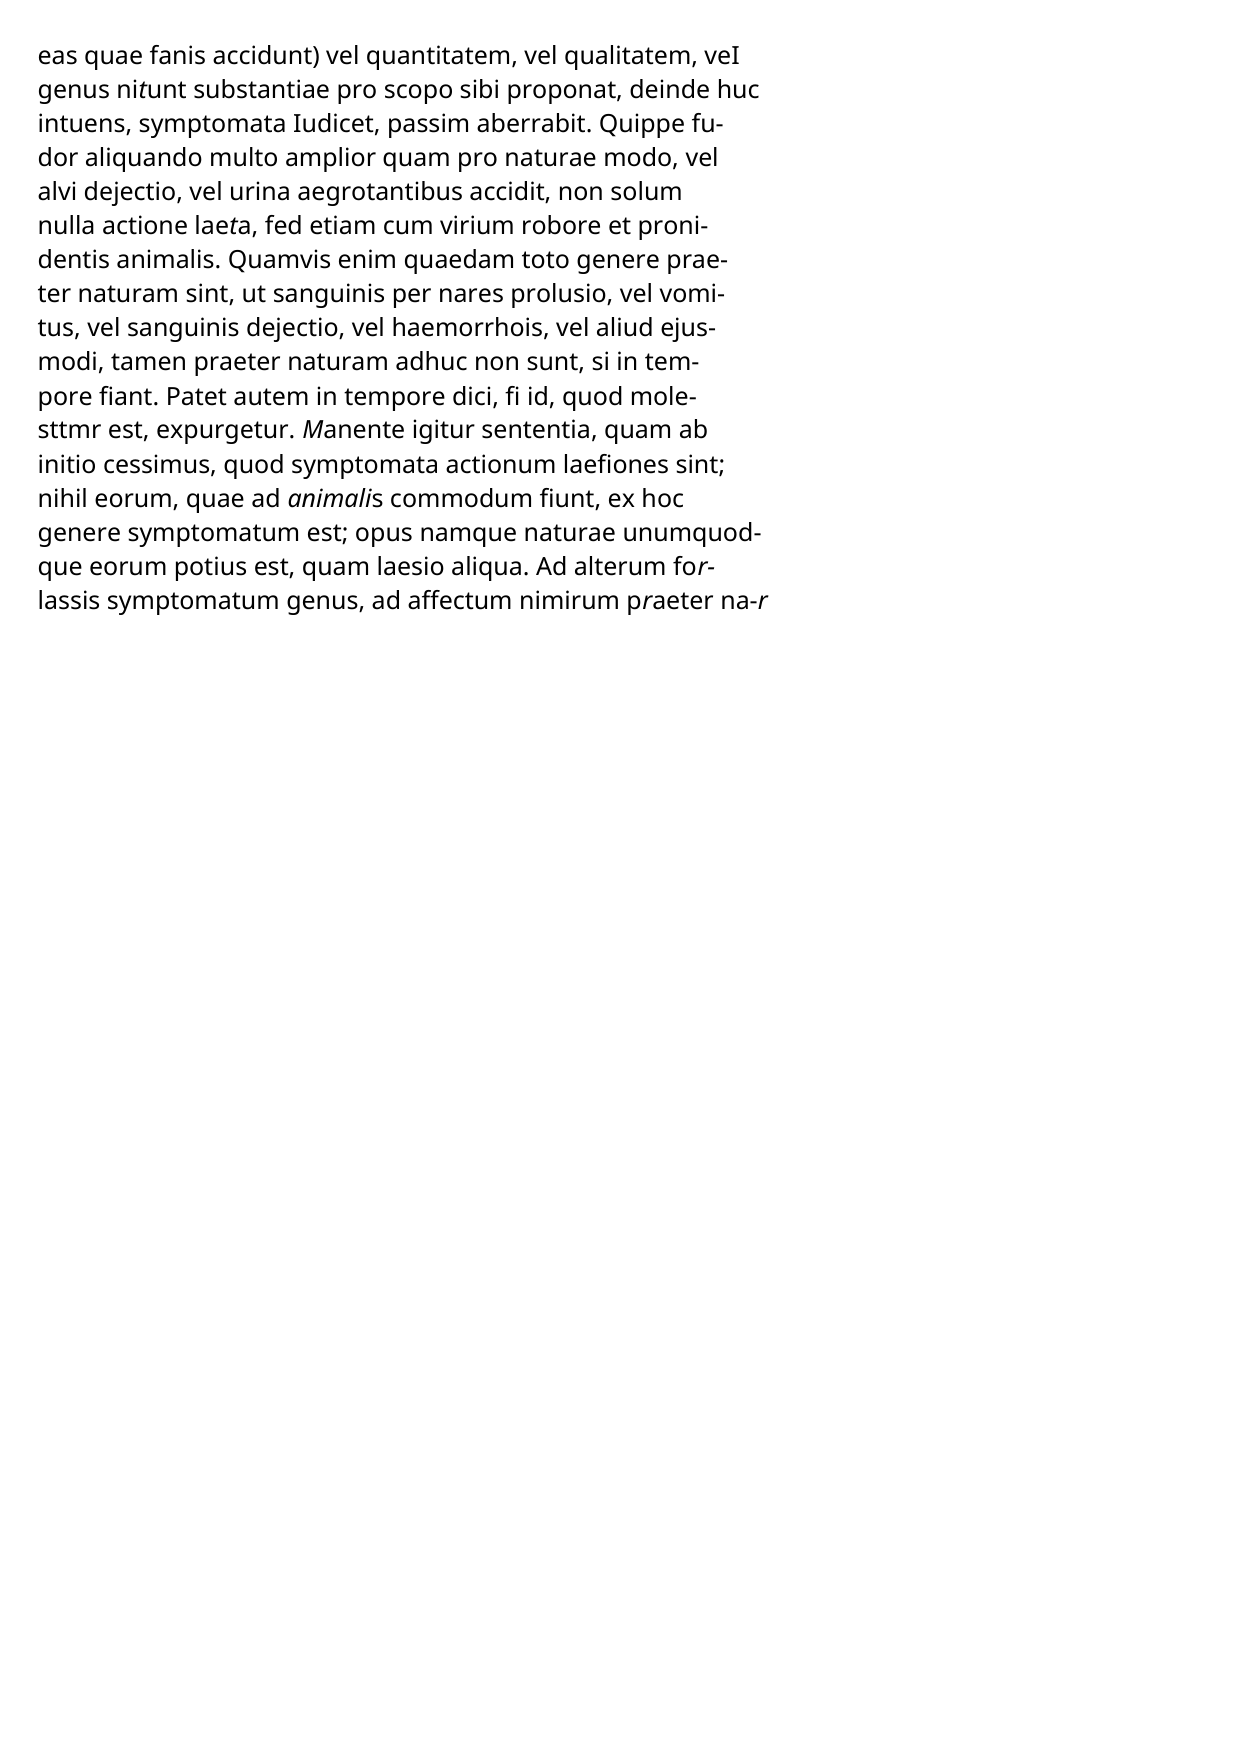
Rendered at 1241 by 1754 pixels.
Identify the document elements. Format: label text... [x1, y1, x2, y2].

text eas quae fanis accidunt) vel quantitatem, vel qualitatem, veI genus nitunt substantiae pro scopo sibi proponat, deinde huc intuens, symptomata Iudicet, passim aberrabit. Quippe fu- dor aliquando multo amplior quam pro naturae modo, vel alvi dejectio, vel urina aegrotantibus accidit, non solum nulla actione laeta, fed etiam cum virium robore et proni- dentis animalis. Quamvis enim quaedam toto genere prae- ter naturam sint, ut sanguinis per nares prolusio, vel vomi- tus, vel sanguinis dejectio, vel haemorrhois, vel aliud ejus- modi, tamen praeter naturam adhuc non sunt, si in tem- pore fiant. Patet autem in tempore dici, fi id, quod mole- sttmr est, expurgetur. Manente igitur sententia, quam ab initio cessimus, quod symptomata actionum laefiones sint; nihil eorum, quae ad animalis commodum fiunt, ex hoc genere symptomatum est; opus namque naturae unumquod- que eorum potius est, quam laesio aliqua. Ad alterum for- lassis symptomatum genus, ad affectum nimirum praeter na-r [37, 37, 1203, 617]
